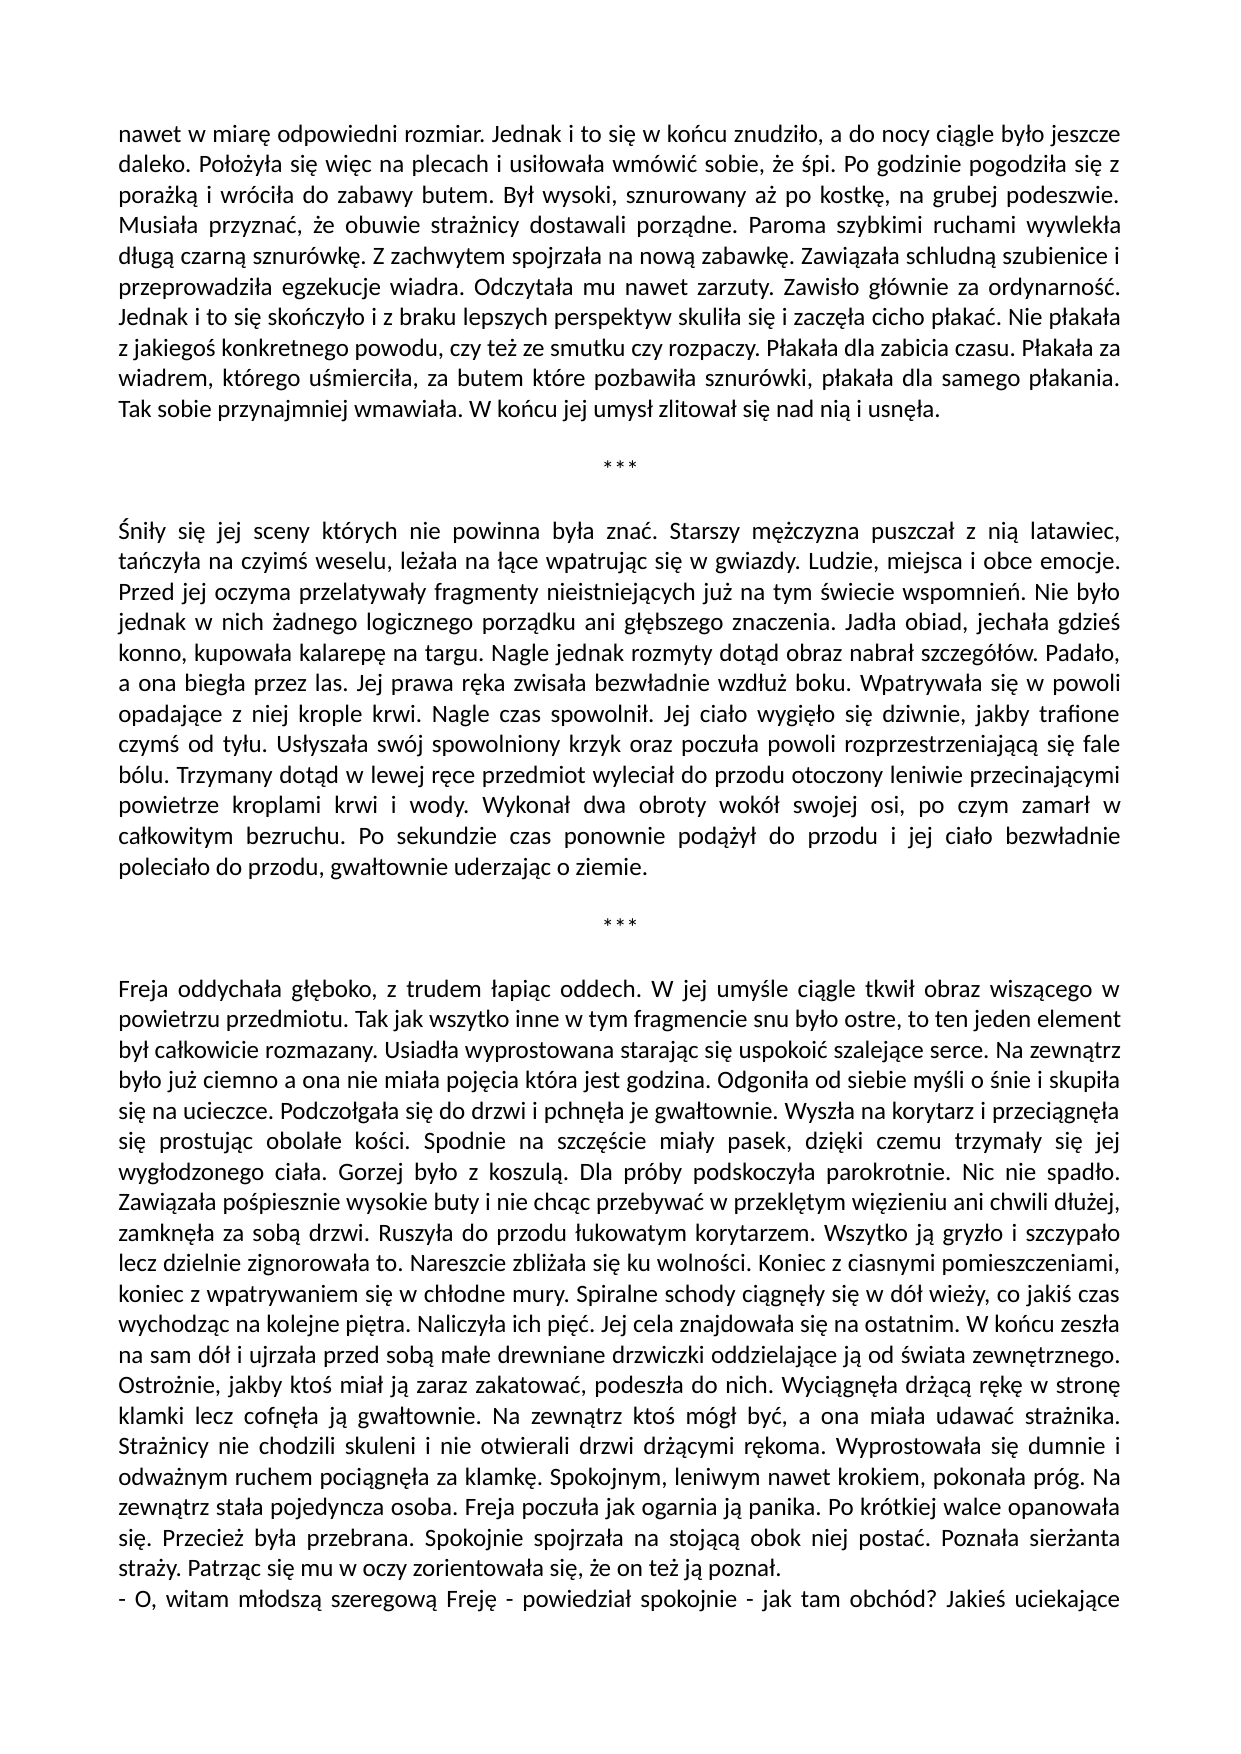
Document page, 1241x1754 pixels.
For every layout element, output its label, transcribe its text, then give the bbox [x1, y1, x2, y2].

text nawet w miarę odpowiedni rozmiar. Jednak i to się w końcu znudziło, a do nocy ciągle było jeszcze daleko. Położyła się więc na plecach i usiłowała wmówić sobie, że śpi. Po godzinie pogodziła się z porażką i wróciła do zabawy butem. Był wysoki, sznurowany aż po kostkę, na grubej podeszwie. Musiała przyznać, że obuwie strażnicy dostawali porządne. Paroma szybkimi ruchami wywlekła długą czarną sznurówkę. Z zachwytem spojrzała na nową zabawkę. Zawiązała schludną szubienice i przeprowadziła egzekucje wiadra. Odczytała mu nawet zarzuty. Zawisło głównie za ordynarność. Jednak i to się skończyło i z braku lepszych perspektyw skuliła się i zaczęła cicho płakać. Nie płakała z jakiegoś konkretnego powodu, czy też ze smutku czy rozpaczy. Płakała dla zabicia czasu. Płakała za wiadrem, którego uśmierciła, za butem które pozbawiła sznurówki, płakała dla samego płakania. Tak sobie przynajmniej wmawiała. W końcu jej umysł zlitował się nad nią i usnęła. [118, 118, 1122, 423]
text *** [118, 912, 1122, 942]
text Freja oddychała głęboko, z trudem łapiąc oddech. W jej umyśle ciągle tkwił obraz wiszącego w powietrzu przedmiotu. Tak jak wszytko inne w tym fragmencie snu było ostre, to ten jeden element był całkowicie rozmazany. Usiadła wyprostowana starając się uspokoić szalejące serce. Na zewnątrz było już ciemno a ona nie miała pojęcia która jest godzina. Odgoniła od siebie myśli o śnie i skupiła się na ucieczce. Podczołgała się do drzwi i pchnęła je gwałtownie. Wyszła na korytarz i przeciągnęła się prostując obolałe kości. Spodnie na szczęście miały pasek, dzięki czemu trzymały się jej wygłodzonego ciała. Gorzej było z koszulą. Dla próby podskoczyła parokrotnie. Nic nie spadło. Zawiązała pośpiesznie wysokie buty i nie chcąc przebywać w przeklętym więzieniu ani chwili dłużej, zamknęła za sobą drzwi. Ruszyła do przodu łukowatym korytarzem. Wszytko ją gryzło i szczypało lecz dzielnie zignorowała to. Nareszcie zbliżała się ku wolności. Koniec z ciasnymi pomieszczeniami, koniec z wpatrywaniem się w chłodne mury. Spiralne schody ciągnęły się w dół wieży, co jakiś czas wychodząc na kolejne piętra. Naliczyła ich pięć. Jej cela znajdowała się na ostatnim. W końcu zeszła na sam dół i ujrzała przed sobą małe drewniane drzwiczki oddzielające ją od świata zewnętrznego. Ostrożnie, jakby ktoś miał ją zaraz zakatować, podeszła do nich. Wyciągnęła drżącą rękę w stronę klamki lecz cofnęła ją gwałtownie. Na zewnątrz ktoś mógł być, a ona miała udawać strażnika. Strażnicy nie chodzili skuleni i nie otwierali drzwi drżącymi rękoma. Wyprostowała się dumnie i odważnym ruchem pociągnęła za klamkę. Spokojnym, leniwym nawet krokiem, pokonała próg. Na zewnątrz stała pojedyncza osoba. Freja poczuła jak ogarnia ją panika. Po krótkiej walce opanowała się. Przecież była przebrana. Spokojnie spojrzała na stojącą obok niej postać. Poznała sierżanta straży. Patrząc się mu w oczy zorientowała się, że on też ją poznał. [118, 973, 1122, 1583]
text - O, witam młodszą szeregową Freję - powiedział spokojnie - jak tam obchód? Jakieś uciekające [118, 1583, 1122, 1614]
text Śniły się jej sceny których nie powinna była znać. Starszy mężczyzna puszczał z nią latawiec, tańczyła na czyimś weselu, leżała na łące wpatrując się w gwiazdy. Ludzie, miejsca i obce emocje. Przed jej oczyma przelatywały fragmenty nieistniejących już na tym świecie wspomnień. Nie było jednak w nich żadnego logicznego porządku ani głębszego znaczenia. Jadła obiad, jechała gdzieś konno, kupowała kalarepę na targu. Nagle jednak rozmyty dotąd obraz nabrał szczegółów. Padało, a ona biegła przez las. Jej prawa ręka zwisała bezwładnie wzdłuż boku. Wpatrywała się w powoli opadające z niej krople krwi. Nagle czas spowolnił. Jej ciało wygięło się dziwnie, jakby trafione czymś od tyłu. Usłyszała swój spowolniony krzyk oraz poczuła powoli rozprzestrzeniającą się fale bólu. Trzymany dotąd w lewej ręce przedmiot wyleciał do przodu otoczony leniwie przecinającymi powietrze kroplami krwi i wody. Wykonał dwa obroty wokół swojej osi, po czym zamarł w całkowitym bezruchu. Po sekundzie czas ponownie podążył do przodu i jej ciało bezwładnie poleciało do przodu, gwałtownie uderzając o ziemie. [118, 515, 1122, 881]
text *** [118, 454, 1122, 484]
